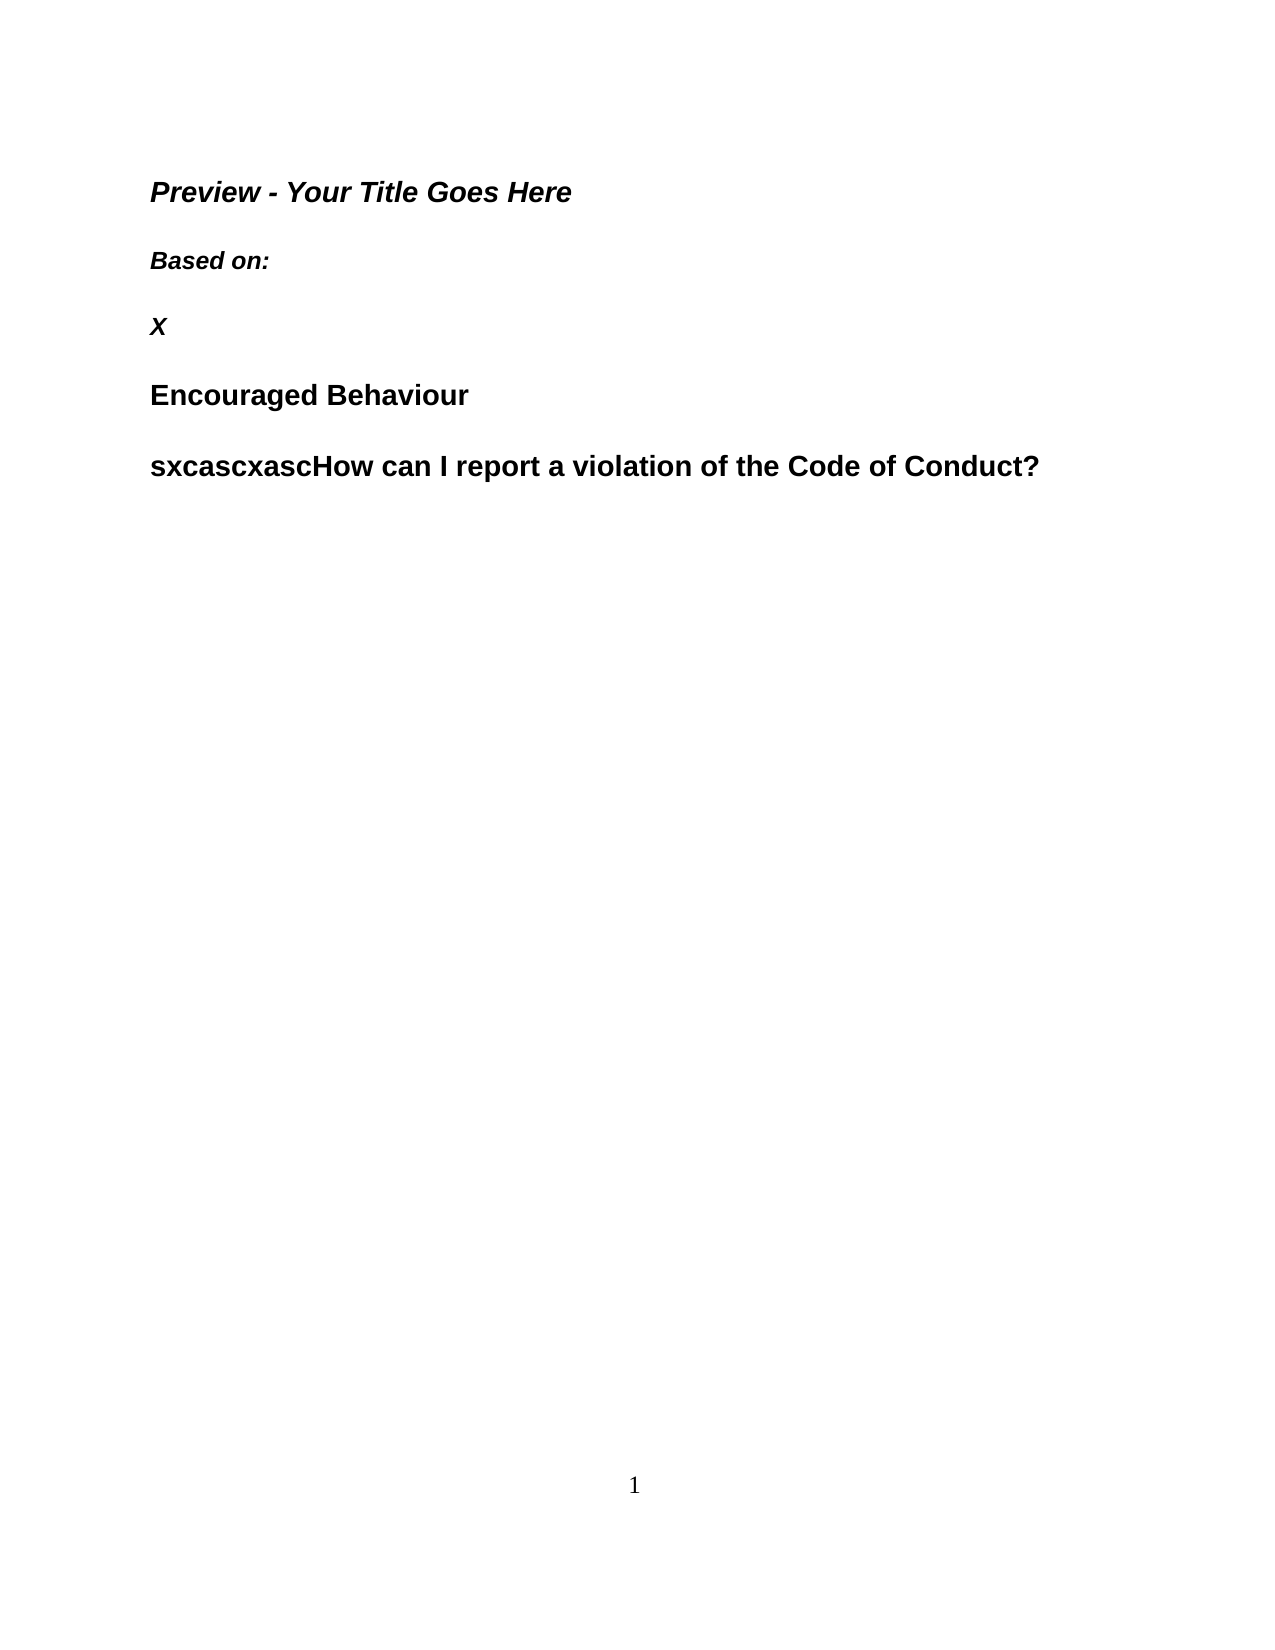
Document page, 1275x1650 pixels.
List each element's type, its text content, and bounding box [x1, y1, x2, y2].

subtitle Encouraged Behaviour [150, 378, 1125, 412]
subtitle X [150, 312, 1125, 341]
subtitle Preview - Your Title Goes Here [150, 175, 1125, 208]
subtitle Based on: [150, 246, 1125, 274]
subtitle sxcascxascHow can I report a violation of the Code of Conduct? [150, 449, 1125, 483]
